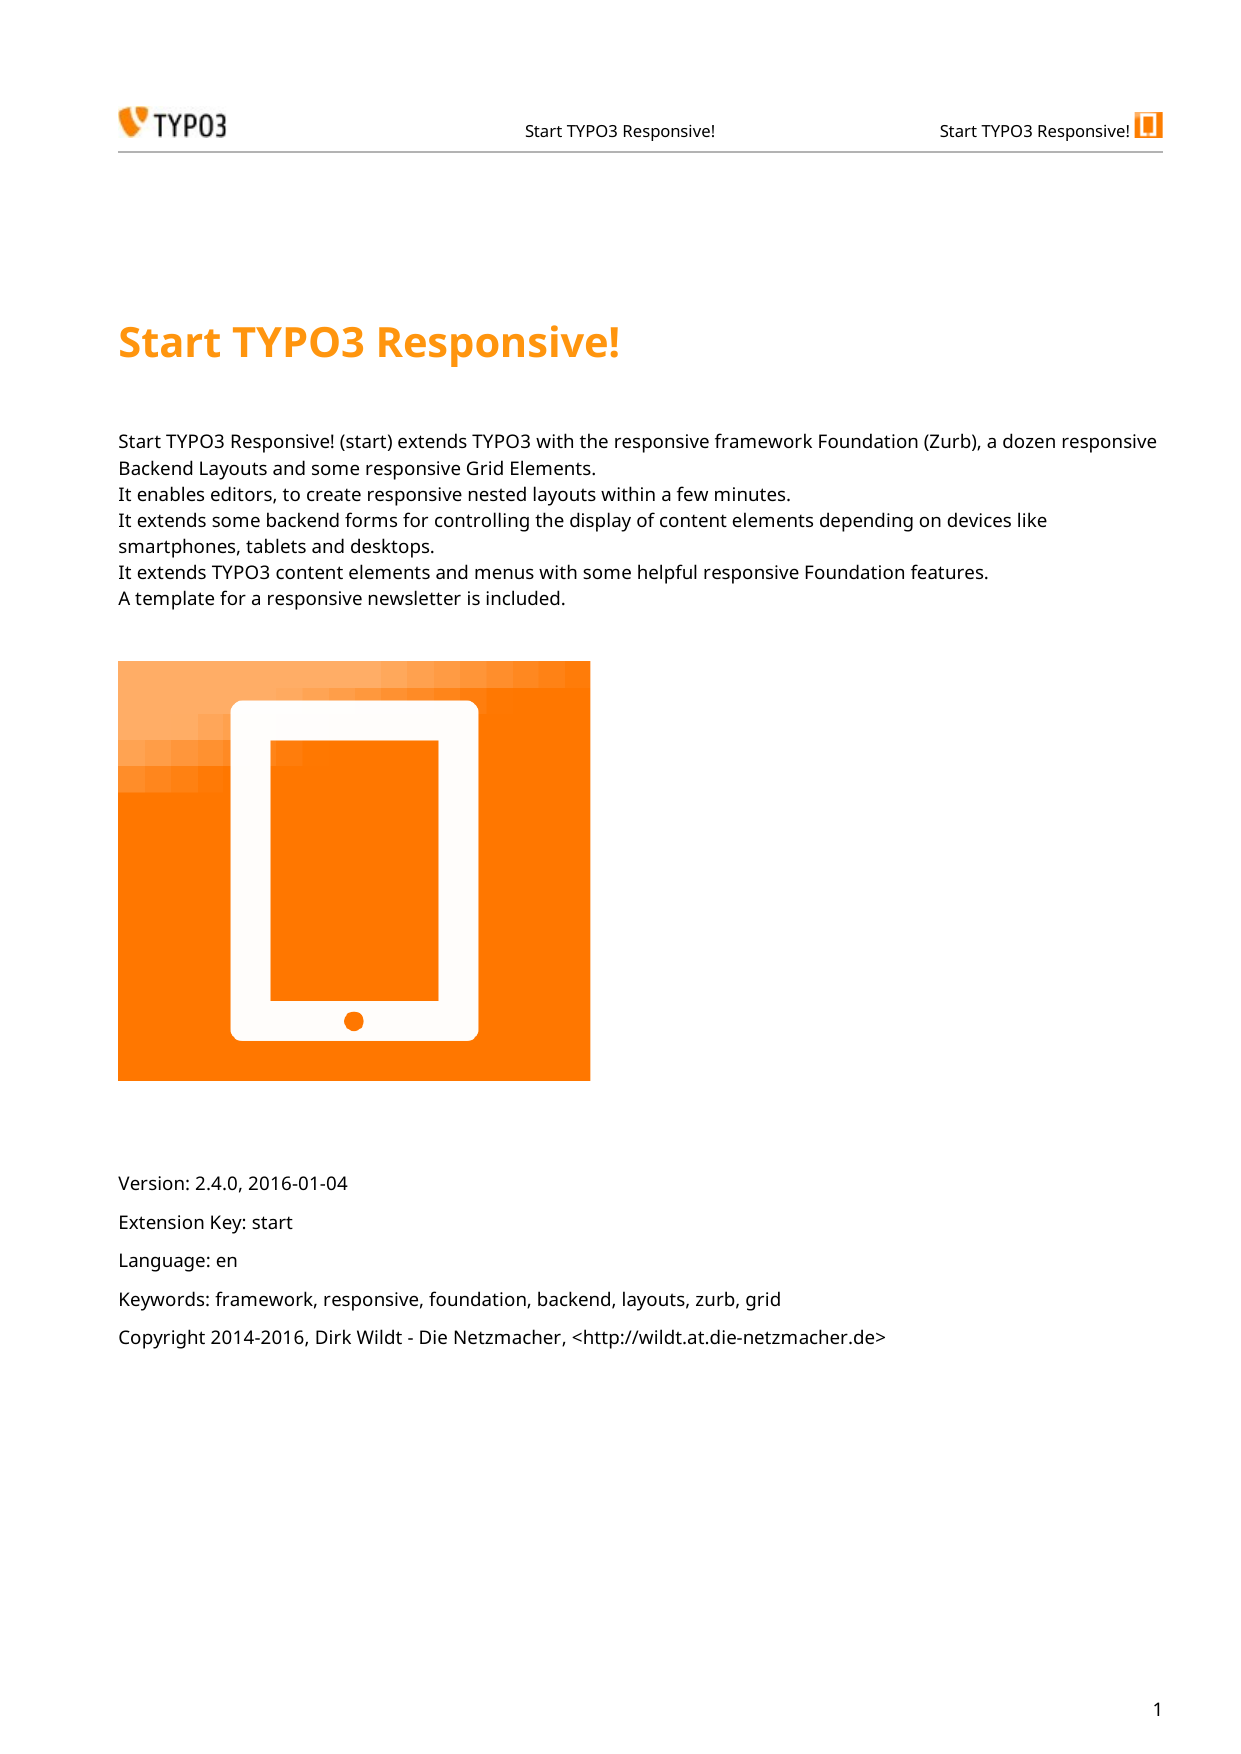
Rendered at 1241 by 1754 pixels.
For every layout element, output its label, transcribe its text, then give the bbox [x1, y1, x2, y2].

picture [118, 106, 227, 138]
text Version: 2.4.0, 2016-01-04 [118, 1170, 1163, 1196]
text Keywords: framework, responsive, foundation, backend, layouts, zurb, grid [118, 1286, 1163, 1312]
subtitle Start TYPO3 Responsive! [118, 313, 1163, 369]
text Start TYPO3 Responsive! (start) extends TYPO3 with the responsive framework Foundation (Zurb), a dozen responsive Backend Layouts and some responsive Grid Elements. It enables editors, to create responsive nested layouts within a few minutes. It extends some backend forms for controlling the display of content elements depending on devices like smartphones, tablets and desktops. It extends TYPO3 content elements and menus with some helpful responsive Foundation features. A template for a responsive newsletter is included. [118, 428, 1163, 611]
text Language: en [118, 1247, 1163, 1273]
text Copyright 2014-2016, Dirk Wildt - Die Netzmacher, <http://wildt.at.die-netzmacher.de> [118, 1324, 1163, 1350]
picture [1134, 112, 1163, 138]
picture [118, 661, 591, 1081]
text Extension Key: start [118, 1209, 1163, 1235]
